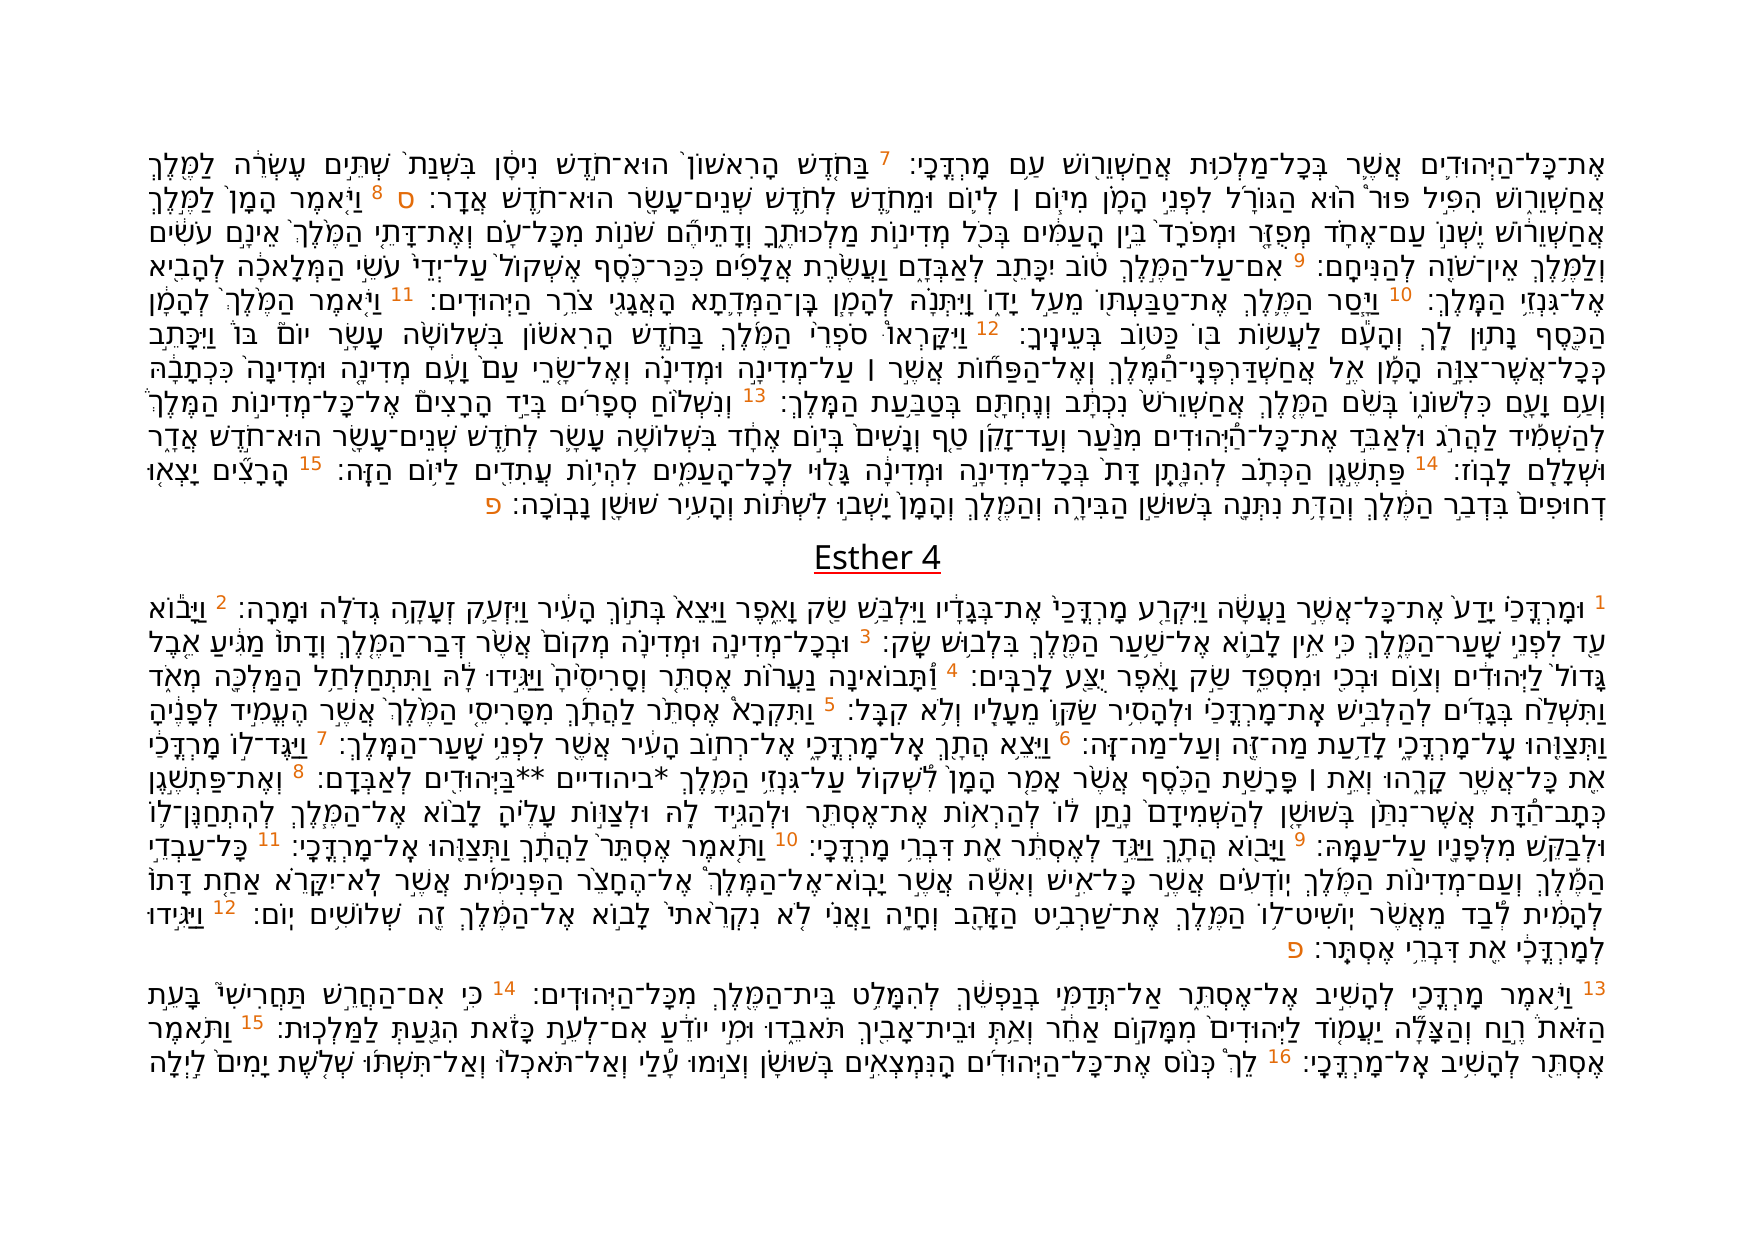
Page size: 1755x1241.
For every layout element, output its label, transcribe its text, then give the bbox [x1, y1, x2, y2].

text 1 אַחַ֣ר ׀ הַדְּבָרִ֣ים הָאֵ֗לֶּה גִּדַּל֩ הַמֶּ֨לֶךְ אֲחַשְׁוֵר֜וֹשׁ אֶת־הָמָ֧ן בֶּֽן־הַמְּדָ֛תָא הָאֲגָגִ֖י וַֽיְנַשְּׂאֵ֑הוּ וַיָּ֙שֶׂם֙ אֶת־כִּסְא֔וֹ מֵעַ֕ל כָּל־הַשָּׂרִ֖ים אֲשֶׁ֥ר אִתּֽוֹ׃ 2 וְכָל־עַבְדֵ֨י הַמֶּ֜לֶךְ אֲשֶׁר־בְּשַׁ֣עַר הַמֶּ֗לֶךְ כֹּרְעִ֤ים וּמִֽשְׁתַּחֲוִים֙ לְהָמָ֔ן כִּי־כֵ֖ן צִוָּה־ל֣וֹ הַמֶּ֑לֶךְ וּמָ֨רְדֳּכַ֔י לֹ֥א יִכְרַ֖ע וְלֹ֥א יִֽשְׁתַּחֲוֶֽה׃ ‬‬3 וַיֹּ֨אמְר֜וּ עַבְדֵ֥י הַמֶּ֛לֶךְ אֲשֶׁר־בְּשַׁ֥עַר הַמֶּ֖לֶךְ לְמָרְדֳּכָ֑י מַדּ֙וּעַ֙ אַתָּ֣ה עוֹבֵ֔ר אֵ֖ת מִצְוַ֥ת הַמֶּֽלֶךְ׃ ‬‬4 וַיְהִ֗י *באמרם **כְּאָמְרָ֤ם אֵלָיו֙ י֣וֹם וָי֔וֹם וְלֹ֥א שָׁמַ֖ע אֲלֵיהֶ֑ם וַיַּגִּ֣ידוּ לְהָמָ֗ן לִרְאוֹת֙ הֲיַֽעַמְדוּ֙ דִּבְרֵ֣י מָרְדֳּכַ֔י כִּֽי־הִגִּ֥יד לָהֶ֖ם אֲשֶׁר־ה֥וּא יְהוּדִֽי׃ ‬‬5 וַיַּ֣רְא הָמָ֔ן כִּי־אֵ֣ין מָרְדֳּכַ֔י כֹּרֵ֥עַ וּמִֽשְׁתַּחֲוֶ֖ה ל֑וֹ וַיִּמָּלֵ֥א הָמָ֖ן חֵמָֽה׃ ‬‬6 וַיִּ֣בֶז בְּעֵינָ֗יו לִשְׁלֹ֤ח יָד֙ בְּמָרְדֳּכַ֣י לְבַדּ֔וֹ כִּֽי־הִגִּ֥ידוּ ל֖וֹ אֶת־עַ֣ם מָרְדֳּכָ֑י וַיְבַקֵּ֣שׁ הָמָ֗ן לְהַשְׁמִ֧יד אֶת־כָּל־הַיְּהוּדִ֛ים אֲשֶׁ֛ר בְּכָל־מַלְכ֥וּת אֲחַשְׁוֵר֖וֹשׁ עַ֥ם מָרְדֳּכָֽי׃ ‬‬7 בַּחֹ֤דֶשׁ הָרִאשׁוֹן֙ הוּא־חֹ֣דֶשׁ נִיסָ֔ן בִּשְׁנַת֙ שְׁתֵּ֣ים עֶשְׂרֵ֔ה לַמֶּ֖לֶךְ אֲחַשְׁוֵר֑וֹשׁ הִפִּ֣יל פּוּר֩ ה֨וּא הַגּוֹרָ֜ל לִפְנֵ֣י הָמָ֗ן מִיּ֧וֹם ׀ לְי֛וֹם וּמֵחֹ֛דֶשׁ לְחֹ֥דֶשׁ שְׁנֵים־עָשָׂ֖ר הוּא־חֹ֥דֶשׁ אֲדָֽר׃ ס ‬‬8 וַיֹּ֤אמֶר הָמָן֙ לַמֶּ֣לֶךְ אֲחַשְׁוֵר֔וֹשׁ יֶשְׁנ֣וֹ עַם־אֶחָ֗ד מְפֻזָּ֤ר וּמְפֹרָד֙ בֵּ֣ין הָֽעַמִּ֔ים בְּכֹ֖ל מְדִינ֣וֹת מַלְכוּתֶ֑ךָ וְדָתֵיהֶ֞ם שֹׁנ֣וֹת מִכָּל־עָ֗ם וְאֶת־דָּתֵ֤י הַמֶּ֙לֶךְ֙ אֵינָ֣ם עֹשִׂ֔ים וְלַמֶּ֥לֶךְ אֵין־שֹׁוֶ֖ה לְהַנִּיחָֽם׃ ‬‬9 אִם־עַל־הַמֶּ֣לֶךְ ט֔וֹב יִכָּתֵ֖ב לְאַבְּדָ֑ם וַעֲשֶׂ֨רֶת אֲלָפִ֜ים כִּכַּר־כֶּ֗סֶף אֶשְׁקוֹל֙ עַל־יְדֵי֙ עֹשֵׂ֣י הַמְּלָאכָ֔ה לְהָבִ֖יא אֶל־גִּנְזֵ֥י הַמֶּֽלֶךְ׃ ‬‬10 וַיָּ֧סַר הַמֶּ֛לֶךְ אֶת־טַבַּעְתּ֖וֹ מֵעַ֣ל יָד֑וֹ וַֽיִּתְּנָ֗הּ לְהָמָ֧ן בֶּֽן־הַמְּדָ֛תָא הָאֲגָגִ֖י צֹרֵ֥ר הַיְּהוּדִֽים׃ ‬‬11 וַיֹּ֤אמֶר הַמֶּ֙לֶךְ֙ לְהָמָ֔ן הַכֶּ֖סֶף נָת֣וּן לָ֑ךְ וְהָעָ֕ם לַעֲשׂ֥וֹת בּ֖וֹ כַּטּ֥וֹב בְּעֵינֶֽיךָ׃ ‬‬12 וַיִּקָּרְאוּ֩ סֹפְרֵ֨י הַמֶּ֜לֶךְ בַּחֹ֣דֶשׁ הָרִאשׁ֗וֹן בִּשְׁלוֹשָׁ֨ה עָשָׂ֣ר יוֹם֮ בּוֹ֒ וַיִּכָּתֵ֣ב כְּֽכָל־אֲשֶׁר־צִוָּ֣ה הָמָ֡ן אֶ֣ל אֲחַשְׁדַּרְפְּנֵֽי־הַ֠מֶּלֶךְ וְֽאֶל־הַפַּח֞וֹת אֲשֶׁ֣ר ׀ עַל־מְדִינָ֣ה וּמְדִינָ֗ה וְאֶל־שָׂ֤רֵי עַם֙ וָעָ֔ם מְדִינָ֤ה וּמְדִינָה֙ כִּכְתָבָ֔הּ וְעַ֥ם וָעָ֖ם כִּלְשׁוֹנ֑וֹ בְּשֵׁ֨ם הַמֶּ֤לֶךְ אֲחַשְׁוֵרֹשׁ֙ נִכְתָּ֔ב וְנֶחְתָּ֖ם בְּטַבַּ֥עַת הַמֶּֽלֶךְ׃ ‬‬13 וְנִשְׁל֨וֹחַ סְפָרִ֜ים בְּיַ֣ד הָרָצִים֮ אֶל־כָּל־מְדִינ֣וֹת הַמֶּלֶךְ֒ לְהַשְׁמִ֡יד לַהֲרֹ֣ג וּלְאַבֵּ֣ד אֶת־כָּל־הַ֠יְּהוּדִים מִנַּ֨עַר וְעַד־זָקֵ֜ן טַ֤ף וְנָשִׁים֙ בְּי֣וֹם אֶחָ֔ד בִּשְׁלוֹשָׁ֥ה עָשָׂ֛ר לְחֹ֥דֶשׁ שְׁנֵים־עָשָׂ֖ר הוּא־חֹ֣דֶשׁ אֲדָ֑ר וּשְׁלָלָ֖ם לָבֽוֹז׃ ‬‬14 פַּתְשֶׁ֣גֶן הַכְּתָ֗ב לְהִנָּ֤תֵֽן דָּת֙ בְּכָל־מְדִינָ֣ה וּמְדִינָ֔ה גָּל֖וּי לְכָל־הָֽעַמִּ֑ים לִהְי֥וֹת עֲתִדִ֖ים לַיּ֥וֹם הַזֶּֽה׃ ‬‬15 הֽ͏ָרָצִ֞ים יָצְא֤וּ דְחוּפִים֙ בִּדְבַ֣ר הַמֶּ֔לֶךְ וְהַדָּ֥ת נִתְּנָ֖ה בְּשׁוּשַׁ֣ן הַבִּירָ֑ה וְהַמֶּ֤לֶךְ וְהָמָן֙ יָשְׁב֣וּ לִשְׁתּ֔וֹת וְהָעִ֥יר שׁוּשָׁ֖ן נָבֽוֹכָה׃ פ ‬‬‬‬‬‬‬‬‬‬‬‬‬‬‬‬ [148, 148, 1606, 521]
text 1 וּמָרְדֳּכַ֗י יָדַע֙ אֶת־כָּל־אֲשֶׁ֣ר נַעֲשָׂ֔ה וַיִּקְרַ֤ע מָרְדֳּכַי֙ אֶת־בְּגָדָ֔יו וַיִּלְבַּ֥שׁ שַׂ֖ק וָאֵ֑פֶר וַיֵּצֵא֙ בְּת֣וֹךְ הָעִ֔יר וַיִּזְעַ֛ק זְעָקָ֥ה גְדֹלָ֖ה וּמָרָֽה׃ ‬‬‬2 וַיָּב֕וֹא עַ֖ד לִפְנֵ֣י שַֽׁעַר־הַמֶּ֑לֶךְ כִּ֣י אֵ֥ין לָב֛וֹא אֶל־שַׁ֥עַר הַמֶּ֖לֶךְ בִּלְב֥וּשׁ שָֽׂק׃ ‬‬3 וּבְכָל־מְדִינָ֣ה וּמְדִינָ֗ה מְקוֹם֙ אֲשֶׁ֨ר דְּבַר־הַמֶּ֤לֶךְ וְדָתוֹ֙ מַגִּ֔יעַ אֵ֤בֶל גָּדוֹל֙ לַיְּהוּדִ֔ים וְצ֥וֹם וּבְכִ֖י וּמִסְפֵּ֑ד שַׂ֣ק וָאֵ֔פֶר יֻצַּ֖ע לָֽרַבִּֽים׃ ‬‬4 וַ֠תָּבוֹאינָה נַעֲר֨וֹת אֶסְתֵּ֤ר וְסָרִיסֶ֙יהָ֙ וַיַּגִּ֣ידוּ לָ֔הּ וַתִּתְחַלְחַ֥ל הַמַּלְכָּ֖ה מְאֹ֑ד וַתִּשְׁלַ֨ח בְּגָדִ֜ים לְהַלְבִּ֣ישׁ אֶֽת־מָרְדֳּכַ֗י וּלְהָסִ֥יר שַׂקּ֛וֹ מֵעָלָ֖יו וְלֹ֥א קִבֵּֽל׃ ‬‬5 וַתִּקְרָא֩ אֶסְתֵּ֨ר לַהֲתָ֜ךְ מִסָּרִיסֵ֤י הַמֶּ֙לֶךְ֙ אֲשֶׁ֣ר הֶעֱמִ֣יד לְפָנֶ֔יהָ וַתְּצַוֵּ֖הוּ עַֽל־מָרְדֳּכָ֑י לָדַ֥עַת מַה־זֶּ֖ה וְעַל־מַה־זֶּֽה׃ ‬‬6 וַיֵּצֵ֥א הֲתָ֖ךְ אֶֽל־מָרְדֳּכָ֑י אֶל־רְח֣וֹב הָעִ֔יר אֲשֶׁ֖ר לִפְנֵ֥י שַֽׁעַר־הַמֶּֽלֶךְ׃ ‬‬7 וַיַּגֶּד־ל֣וֹ מָרְדֳּכַ֔י אֵ֖ת כָּל־אֲשֶׁ֣ר קָרָ֑הוּ וְאֵ֣ת ׀ פָּרָשַׁ֣ת הַכֶּ֗סֶף אֲשֶׁ֨ר אָמַ֤ר הָמָן֙ לִ֠שְׁקוֹל עַל־גִּנְזֵ֥י הַמֶּ֛לֶךְ *ביהודיים **בַּיְּהוּדִ֖ים לְאַבְּדָֽם׃ ‬‬8 וְאֶת־פַּתְשֶׁ֣גֶן כְּתָֽב־הַ֠דָּת אֲשֶׁר־נִתַּ֨ן בְּשׁוּשָׁ֤ן לְהַשְׁמִידָם֙ נָ֣תַן ל֔וֹ לְהַרְא֥וֹת אֶת־אֶסְתֵּ֖ר וּלְהַגִּ֣יד לָ֑הּ וּלְצַוּ֣וֹת עָלֶ֗יהָ לָב֨וֹא אֶל־הַמֶּ֧לֶךְ לְהִֽתְחַנֶּן־ל֛וֹ וּלְבַקֵּ֥שׁ מִלְּפָנָ֖יו עַל־עַמָּֽהּ׃ ‬‬9 וַיָּב֖וֹא הֲתָ֑ךְ וַיַּגֵּ֣ד לְאֶסְתֵּ֔ר אֵ֖ת דִּבְרֵ֥י מָרְדֳּכָֽי׃ ‬‬10 וַתֹּ֤אמֶר אֶסְתֵּר֙ לַהֲתָ֔ךְ וַתְּצַוֵּ֖הוּ אֶֽל־מָרְדֳּכָֽי׃ ‬‬11 כָּל־עַבְדֵ֣י הַמֶּ֡לֶךְ וְעַם־מְדִינ֨וֹת הַמֶּ֜לֶךְ יֽוֹדְעִ֗ים אֲשֶׁ֣ר כָּל־אִ֣ישׁ וְאִשָּׁ֡ה אֲשֶׁ֣ר יָבֽוֹא־אֶל־הַמֶּלֶךְ֩ אֶל־הֶחָצֵ֨ר הַפְּנִימִ֜ית אֲשֶׁ֣ר לֹֽא־יִקָּרֵ֗א אַחַ֤ת דָּתוֹ֙ לְהָמִ֔ית לְ֠בַד מֵאֲשֶׁ֨ר יֽוֹשִׁיט־ל֥וֹ הַמֶּ֛לֶךְ אֶת־שַׁרְבִ֥יט הַזָּהָ֖ב וְחָיָ֑ה וַאֲנִ֗י לֹ֤א נִקְרֵ֙אתי֙ לָב֣וֹא אֶל־הַמֶּ֔לֶךְ זֶ֖ה שְׁלוֹשִׁ֥ים יֽוֹם׃ ‬‬12 וַיַּגִּ֣ידוּ לְמָרְדֳּכָ֔י אֵ֖ת דִּבְרֵ֥י אֶסְתֵּֽר׃ פ ‬‬‬‬‬‬‬‬‬‬‬‬‬ [148, 592, 1606, 965]
text Esther 4 [148, 534, 1606, 579]
text 13 וַיֹּ֥אמֶר מָרְדֳּכַ֖י לְהָשִׁ֣יב אֶל־אֶסְתֵּ֑ר אַל־תְּדַמִּ֣י בְנַפְשֵׁ֔ךְ לְהִמָּלֵ֥ט בֵּית־הַמֶּ֖לֶךְ מִכָּל־הַיְּהוּדִֽים׃ ‬‬14 כִּ֣י אִם־הַחֲרֵ֣שׁ תַּחֲרִישִׁי֮ בָּעֵ֣ת הַזֹּאת֒ רֶ֣וַח וְהַצָּלָ֞ה יַעֲמ֤וֹד לַיְּהוּדִים֙ מִמָּק֣וֹם אַחֵ֔ר וְאַ֥תְּ וּבֵית־אָבִ֖יךְ תֹּאבֵ֑דוּ וּמִ֣י יוֹדֵ֔עַ אִם־לְעֵ֣ת כָּזֹ֔את הִגַּ֖עַתְּ לַמַּלְכֽוּת׃ ‬‬15 וַתֹּ֥אמֶר אֶסְתֵּ֖ר לְהָשִׁ֥יב אֶֽל־מָרְדֳּכָֽי׃ ‬‬16 לֵךְ֩ כְּנ֨וֹס אֶת־כָּל־הַיְּהוּדִ֜ים הַֽנִּמְצְאִ֣ים בְּשׁוּשָׁ֗ן וְצ֣וּמוּ עָ֠לַי וְאַל־תֹּאכְל֨וּ וְאַל־תִּשְׁתּ֜וּ שְׁלֹ֤שֶׁת יָמִים֙ לַ֣יְלָה וָי֔וֹם גַּם־אֲנִ֥י וְנַעֲרֹתַ֖י אָצ֣וּם כֵּ֑ן וּבְכֵ֞ן אָב֤וֹא אֶל־הַמֶּ֙לֶךְ֙ אֲשֶׁ֣ר לֹֽא־כַדָּ֔ת וְכַאֲשֶׁ֥ר אָבַ֖דְתִּי אָבָֽדְתִּי׃ ‬‬17 וַֽיַּעֲבֹ֖ר מָרְדֳּכָ֑י וַיַּ֕עַשׂ כְּכֹ֛ל אֲשֶׁר־צִוְּתָ֥ה עָלָ֖יו אֶסְתֵּֽר׃ ס ‬‬‬‬‬‬‬ [148, 978, 1606, 1079]
